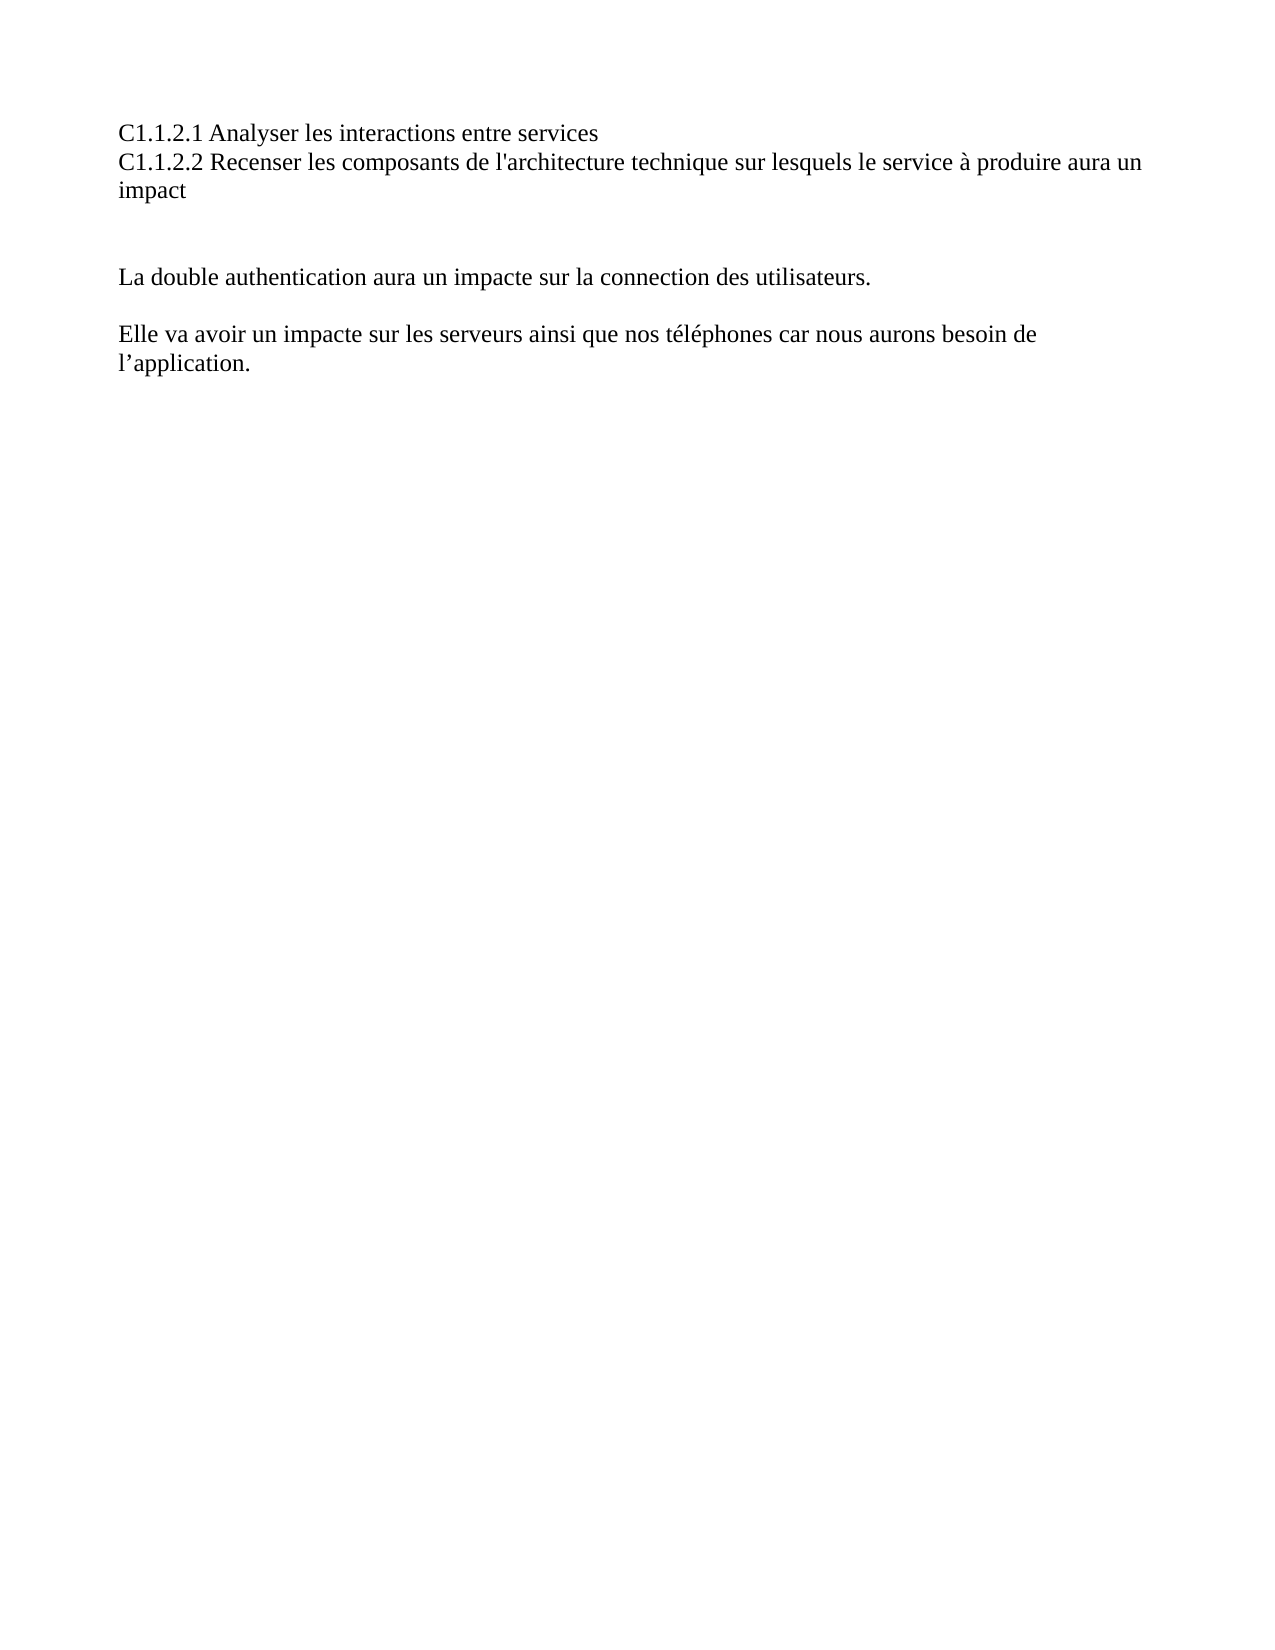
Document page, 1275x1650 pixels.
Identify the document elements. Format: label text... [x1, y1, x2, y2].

text C1.1.2.2 Recenser les composants de l'architecture technique sur lesquels le service à produire aura un impact [118, 147, 1157, 204]
text C1.1.2.1 Analyser les interactions entre services [118, 118, 1157, 147]
text Elle va avoir un impacte sur les serveurs ainsi que nos téléphones car nous aurons besoin de l’application. [118, 319, 1157, 377]
text La double authentication aura un impacte sur la connection des utilisateurs. [118, 262, 1157, 291]
